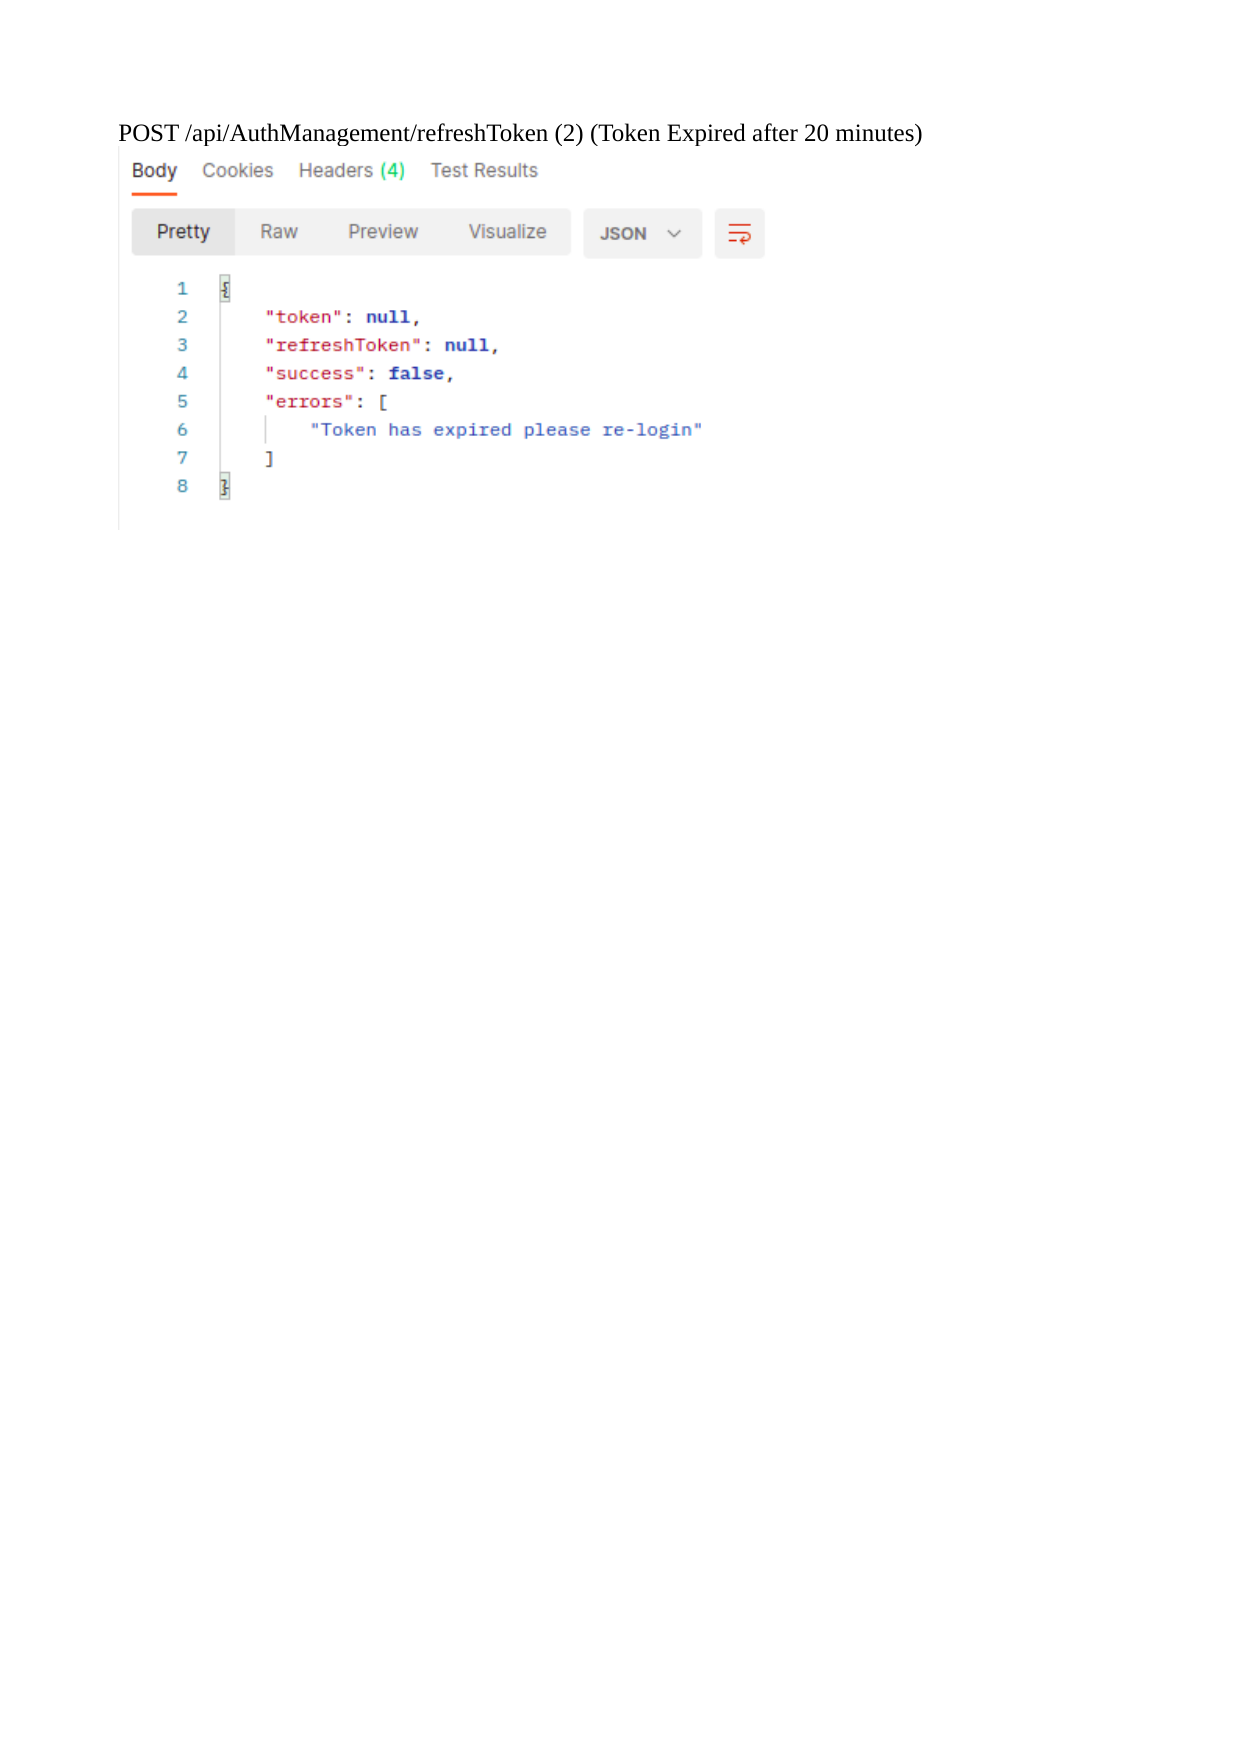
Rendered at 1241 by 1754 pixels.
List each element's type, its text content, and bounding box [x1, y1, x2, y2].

text POST /api/AuthManagement/refreshToken (2) (Token Expired after 20 minutes) [118, 118, 1122, 147]
picture [118, 146, 837, 530]
